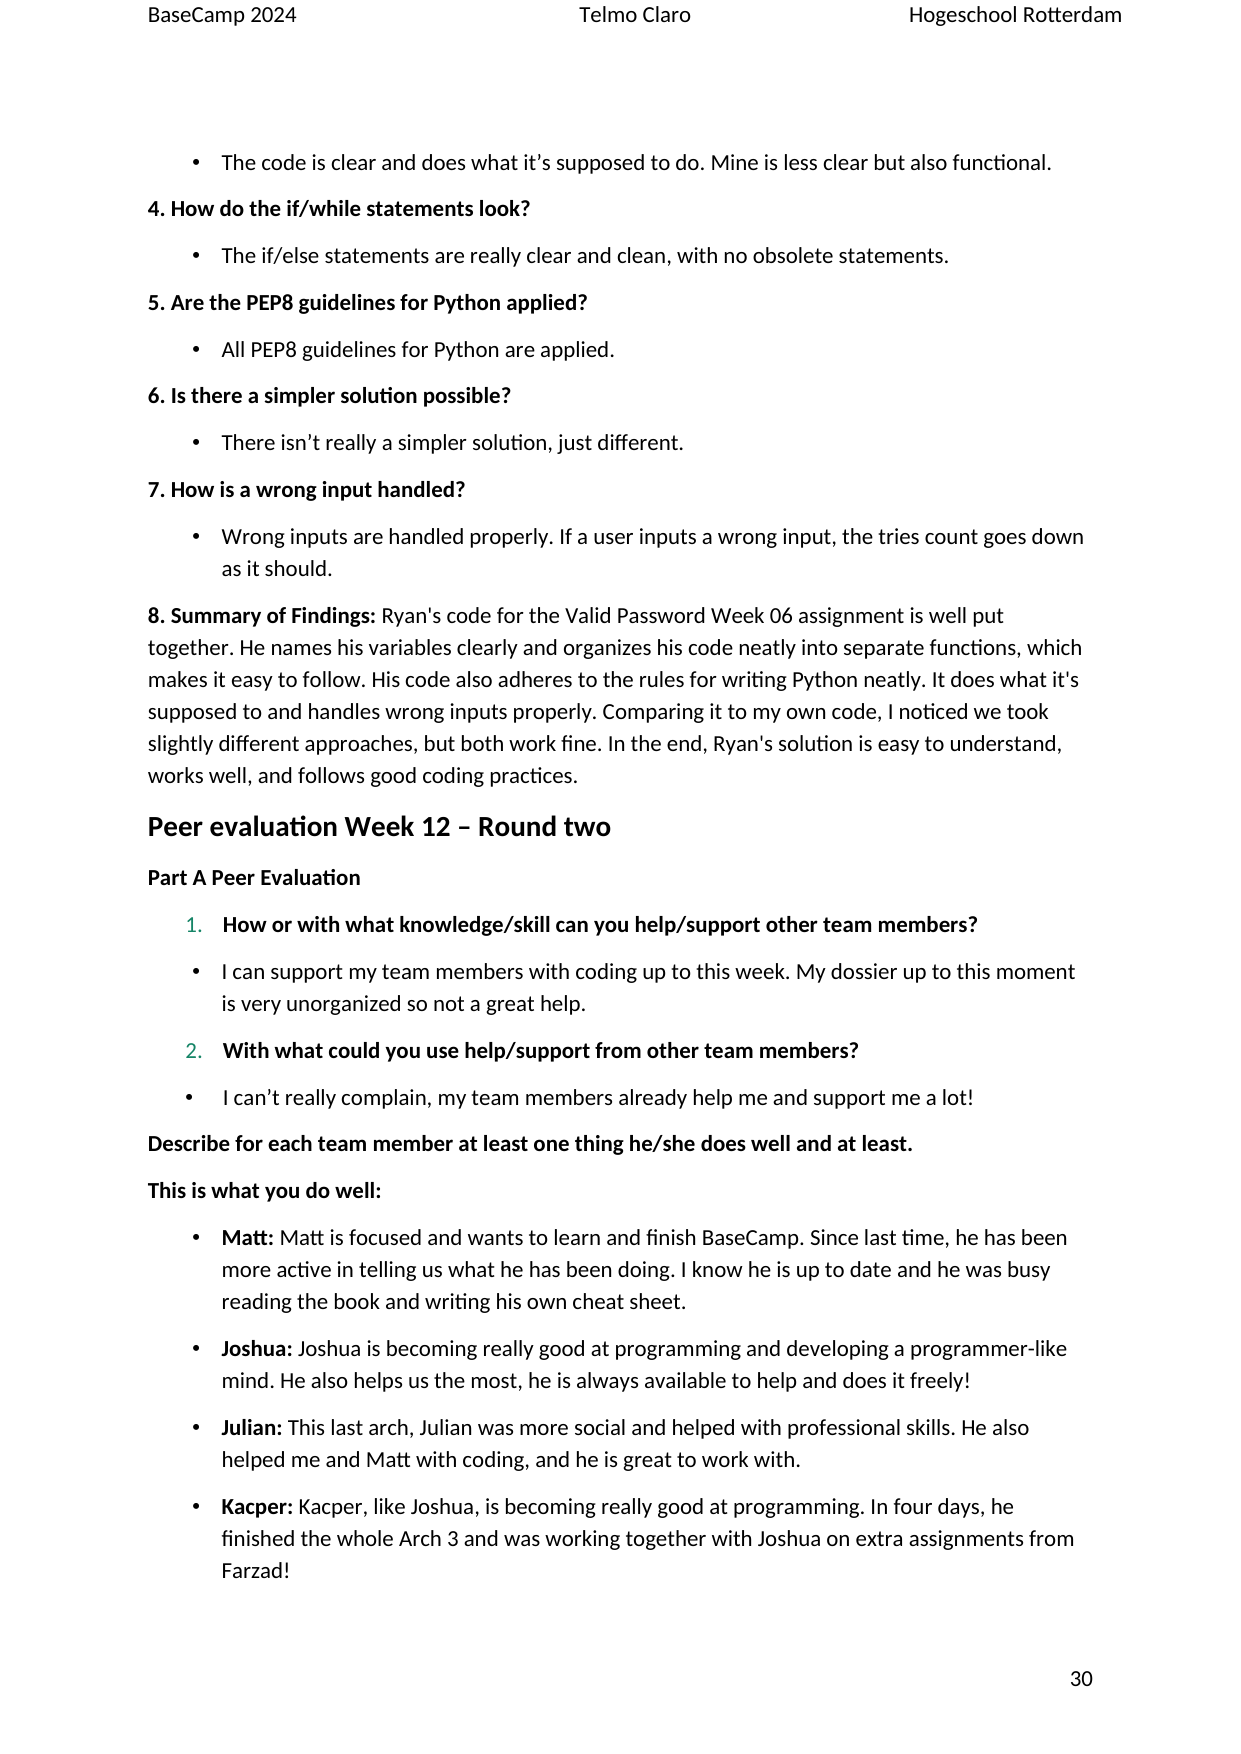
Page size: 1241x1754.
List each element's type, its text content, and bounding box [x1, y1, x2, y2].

text Part A Peer Evaluation [148, 863, 1093, 892]
text 7. How is a wrong input handled? [148, 475, 1093, 503]
list The if/else statements are really clear and clean, with no obsolete statements. [192, 241, 1093, 269]
list With what could you use help/support from other team members? [185, 1036, 1093, 1064]
list Wrong inputs are handled properly. If a user inputs a wrong input, the tries count goes down as it should. [192, 522, 1093, 582]
list I can’t really complain, my team members already help me and support me a lot! [185, 1083, 1093, 1111]
text Describe for each team member at least one thing he/she does well and at least. [148, 1129, 1093, 1158]
list Joshua: Joshua is becoming really good at programming and developing a programmer-like mind. He also helps us the most, he is always available to help and does it freely! [192, 1334, 1093, 1394]
list All PEP8 guidelines for Python are applied. [192, 335, 1093, 363]
list Matt: Matt is focused and wants to learn and finish BaseCamp. Since last time, he has been more active in telling us what he has been doing. I know he is up to date and he was busy reading the book and writing his own cheat sheet. [192, 1223, 1093, 1316]
list There isn’t really a simpler solution, just different. [192, 428, 1093, 456]
text This is what you do well: [148, 1176, 1093, 1204]
text 8. Summary of Findings: Ryan's code for the Valid Password Week 06 assignment is well put together. He names his variables clearly and organizes his code neatly into separate functions, which makes it easy to follow. His code also adheres to the rules for writing Python neatly. It does what it's supposed to and handles wrong inputs properly. Comparing it to my own code, I noticed we took slightly different approaches, but both work fine. In the end, Ryan's solution is easy to understand, works well, and follows good coding practices. [148, 601, 1093, 790]
list Julian: This last arch, Julian was more social and helped with professional skills. He also helped me and Matt with coding, and he is great to work with. [192, 1413, 1093, 1473]
list The code is clear and does what it’s supposed to do. Mine is less clear but also functional. [192, 148, 1093, 176]
text 4. How do the if/while statements look? [148, 194, 1093, 222]
list I can support my team members with coding up to this week. My dossier up to this moment is very unorganized so not a great help. [192, 957, 1093, 1017]
text 5. Are the PEP8 guidelines for Python applied? [148, 288, 1093, 316]
list How or with what knowledge/skill can you help/support other team members? [185, 910, 1093, 938]
text Peer evaluation Week 12 – Round two [148, 808, 1093, 844]
list Kacper: Kacper, like Joshua, is becoming really good at programming. In four days, he finished the whole Arch 3 and was working together with Joshua on extra assignments from Farzad! [192, 1492, 1093, 1584]
text 6. Is there a simpler solution possible? [148, 381, 1093, 409]
